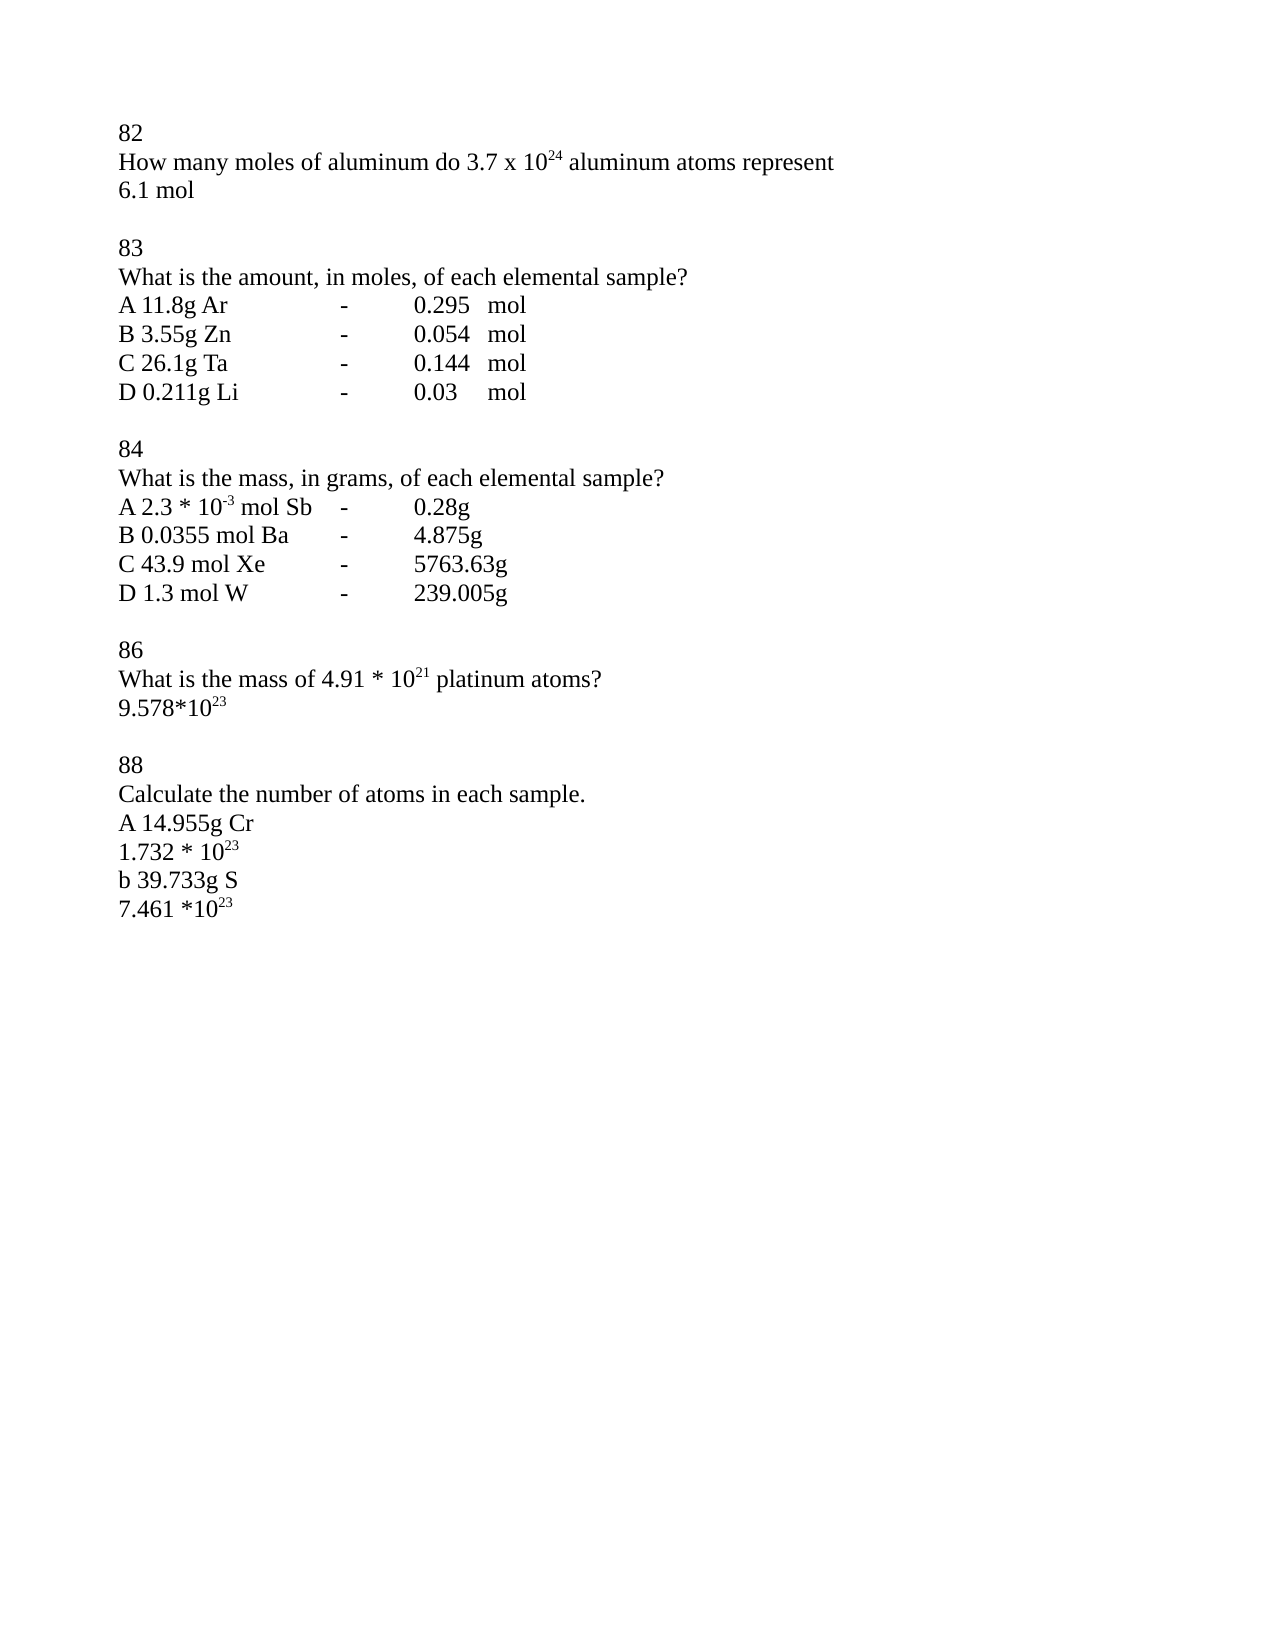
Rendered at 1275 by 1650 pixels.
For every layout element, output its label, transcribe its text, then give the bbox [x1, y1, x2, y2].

text Calculate the number of atoms in each sample. [118, 779, 1157, 808]
text What is the mass, in grams, of each elemental sample? [118, 463, 1157, 492]
text 7.461 *1023 [118, 894, 1157, 923]
text A 14.955g Cr [118, 808, 1157, 837]
text 88 [118, 751, 1157, 779]
text D 1.3 mol W - 239.005g [118, 578, 1157, 607]
text 1.732 * 1023 [118, 837, 1157, 866]
text B 0.0355 mol Ba - 4.875g [118, 521, 1157, 549]
text 9.578*1023 [118, 693, 1157, 722]
text A 11.8g Ar - 0.295 mol [118, 291, 1157, 319]
text b 39.733g S [118, 866, 1157, 894]
text A 2.3 * 10-3 mol Sb - 0.28g [118, 492, 1157, 521]
text 84 [118, 434, 1157, 463]
text 83 [118, 233, 1157, 262]
text What is the amount, in moles, of each elemental sample? [118, 262, 1157, 291]
text 6.1 mol [118, 176, 1157, 204]
text What is the mass of 4.91 * 1021 platinum atoms? [118, 664, 1157, 693]
text 82 [118, 118, 1157, 147]
text 86 [118, 636, 1157, 664]
text How many moles of aluminum do 3.7 x 1024 aluminum atoms represent [118, 147, 1157, 176]
text B 3.55g Zn - 0.054 mol [118, 319, 1157, 348]
text C 43.9 mol Xe - 5763.63g [118, 549, 1157, 578]
text C 26.1g Ta - 0.144 mol [118, 348, 1157, 377]
text D 0.211g Li - 0.03 mol [118, 377, 1157, 406]
